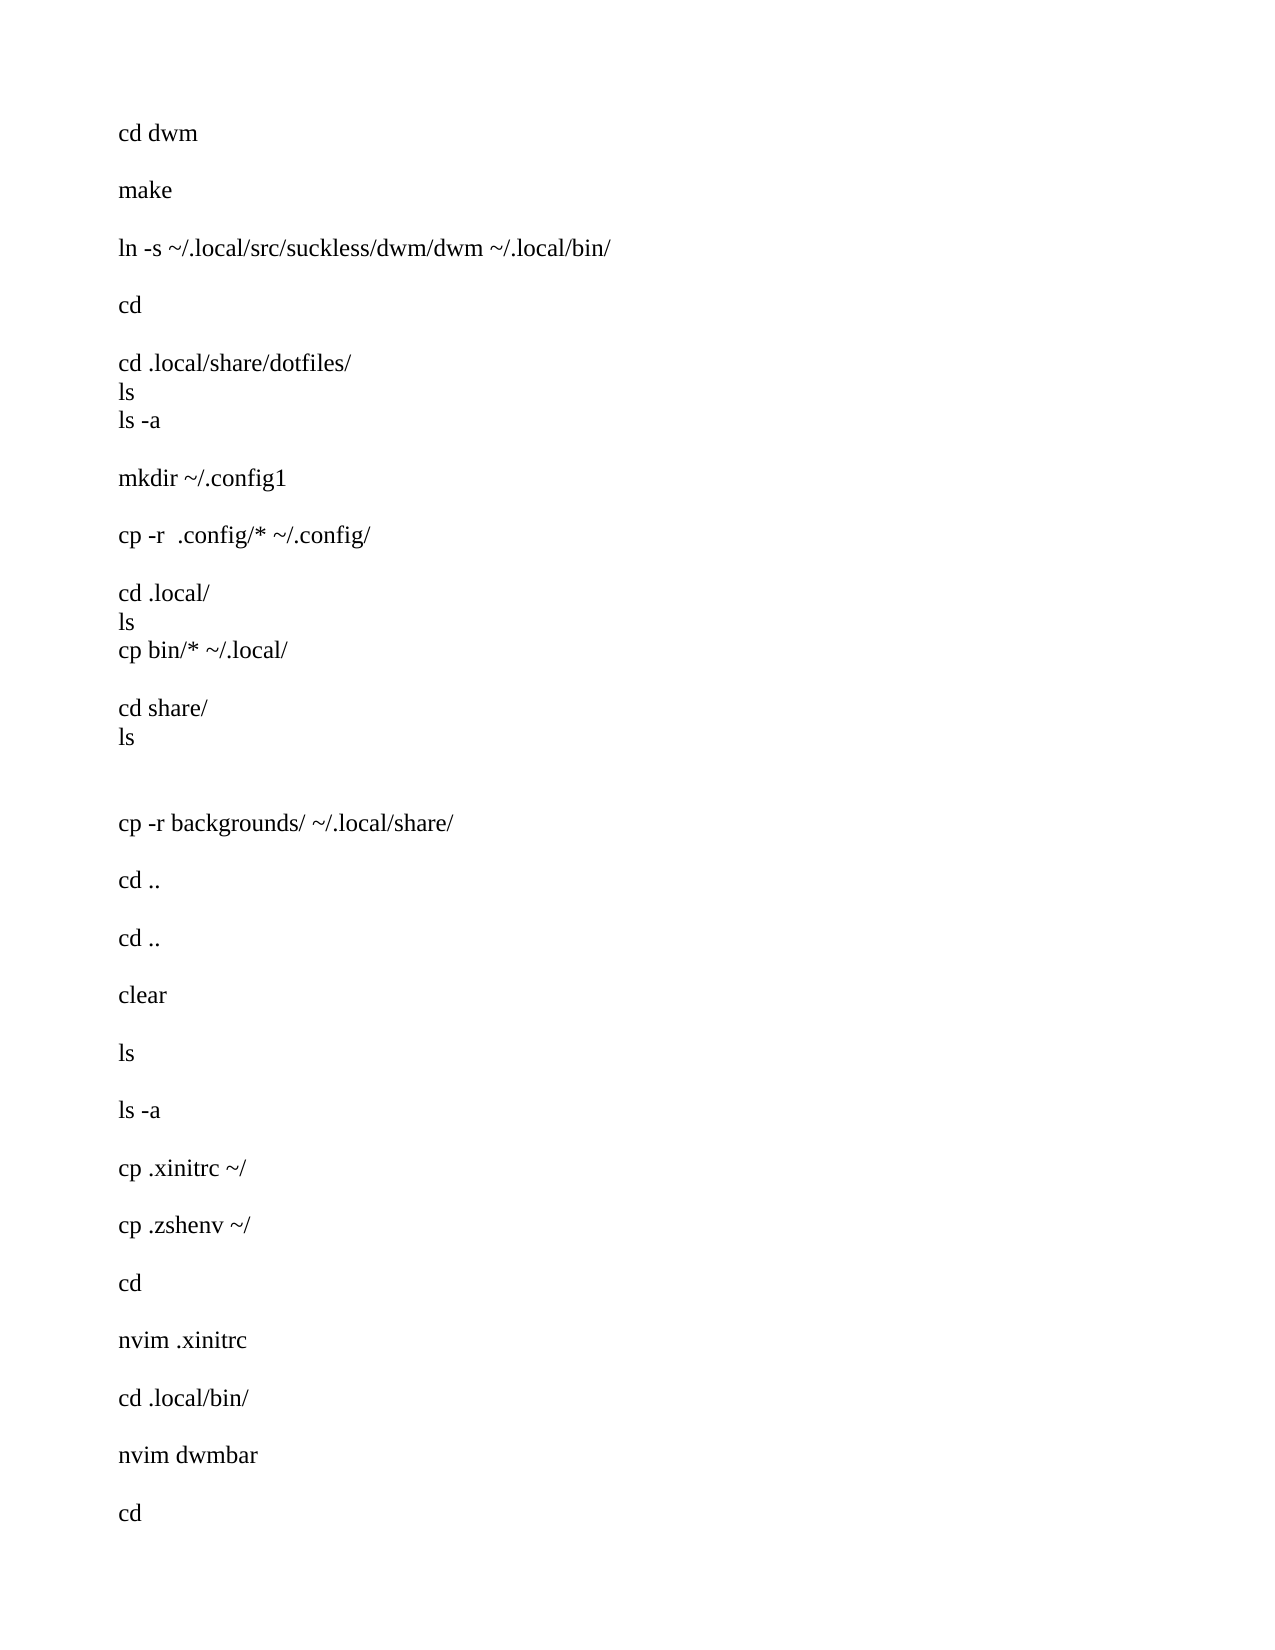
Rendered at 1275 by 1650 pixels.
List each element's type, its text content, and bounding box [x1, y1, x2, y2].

text cd dwm [118, 118, 1157, 147]
text cp -r .config/* ~/.config/ [118, 521, 1157, 549]
text cd .local/share/dotfiles/ [118, 348, 1157, 377]
text cp .xinitrc ~/ [118, 1153, 1157, 1182]
text cp .zshenv ~/ [118, 1211, 1157, 1239]
text cd .local/bin/ [118, 1383, 1157, 1412]
text ls -a [118, 406, 1157, 434]
text cd .local/ [118, 578, 1157, 607]
text ln -s ~/.local/src/suckless/dwm/dwm ~/.local/bin/ [118, 233, 1157, 262]
text make [118, 176, 1157, 204]
text cd [118, 1498, 1157, 1527]
text cd [118, 291, 1157, 319]
text nvim .xinitrc [118, 1326, 1157, 1354]
text cd .. [118, 923, 1157, 952]
text ls [118, 722, 1157, 751]
text nvim dwmbar [118, 1441, 1157, 1469]
text cd [118, 1268, 1157, 1297]
text cd share/ [118, 693, 1157, 722]
text ls -a [118, 1096, 1157, 1124]
text clear [118, 981, 1157, 1009]
text mkdir ~/.config1 [118, 463, 1157, 492]
text ls [118, 607, 1157, 636]
text ls [118, 1038, 1157, 1067]
text cd .. [118, 866, 1157, 894]
text cp -r backgrounds/ ~/.local/share/ [118, 808, 1157, 837]
text cp bin/* ~/.local/ [118, 636, 1157, 664]
text ls [118, 377, 1157, 406]
